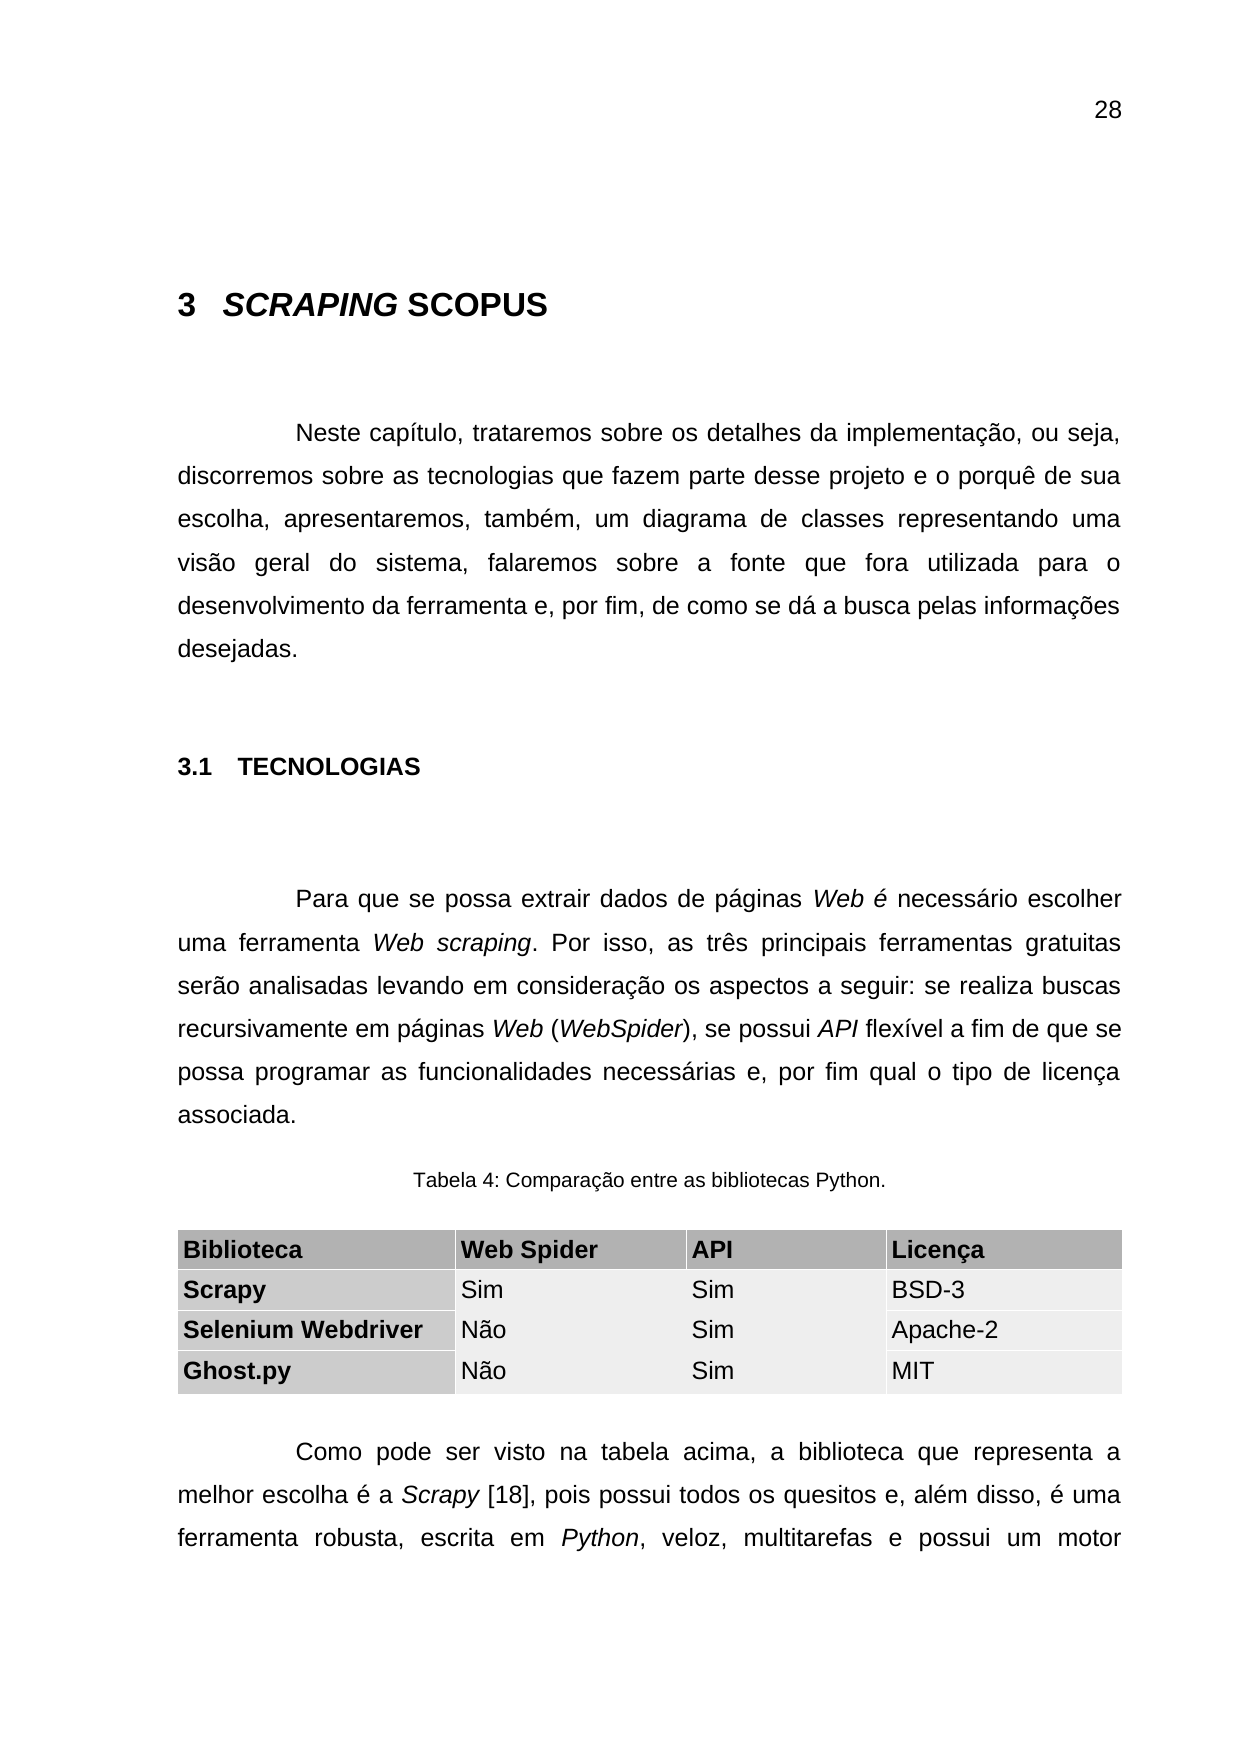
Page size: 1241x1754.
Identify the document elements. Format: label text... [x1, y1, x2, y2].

table_header Licença [887, 1230, 1122, 1269]
table_cell MIT [887, 1351, 1122, 1394]
table_cell Ghost.py [178, 1351, 455, 1394]
text Tabela 4: Comparação entre as bibliotecas Python. [177, 1168, 1122, 1192]
table_header Web Spider [456, 1230, 686, 1269]
table_cell Não [456, 1350, 686, 1394]
table_cell Sim [686, 1310, 886, 1350]
table_cell Sim [686, 1270, 886, 1310]
table_cell Selenium Webdriver [178, 1311, 455, 1350]
subtitle tecnologias [177, 752, 1122, 781]
table_cell BSD-3 [887, 1270, 1122, 1310]
table_header Biblioteca [178, 1230, 455, 1269]
table_cell Sim [456, 1270, 686, 1310]
subtitle SCRAPING SCOPUS [177, 286, 1122, 324]
text Para que se possa extrair dados de páginas Web é necessário escolher uma ferramenta Web scraping. Por isso, as três principais ferramentas gratuitas serão analisadas levando em consideração os aspectos a seguir: se realiza buscas recursivamente em páginas Web (WebSpider), se possui API flexível a fim de que se possa programar as funcionalidades necessárias e, por fim qual o tipo de licença associada. [177, 884, 1122, 1129]
table_cell Apache-2 [887, 1311, 1122, 1350]
text Neste capítulo, trataremos sobre os detalhes da implementação, ou seja, discorremos sobre as tecnologias que fazem parte desse projeto e o porquê de sua escolha, apresentaremos, também, um diagrama de classes representando uma visão geral do sistema, falaremos sobre a fonte que fora utilizada para o desenvolvimento da ferramenta e, por fim, de como se dá a busca pelas informações desejadas. [177, 418, 1122, 662]
table_cell Scrapy [178, 1270, 455, 1310]
table_cell Sim [686, 1350, 886, 1394]
text Como pode ser visto na tabela acima, a biblioteca que representa a melhor escolha é a Scrapy [18], pois possui todos os quesitos e, além disso, é uma ferramenta robusta, escrita em Python, veloz, multitarefas e possui um motor [177, 1437, 1122, 1552]
table_cell Não [456, 1310, 686, 1350]
table_header API [687, 1230, 886, 1269]
